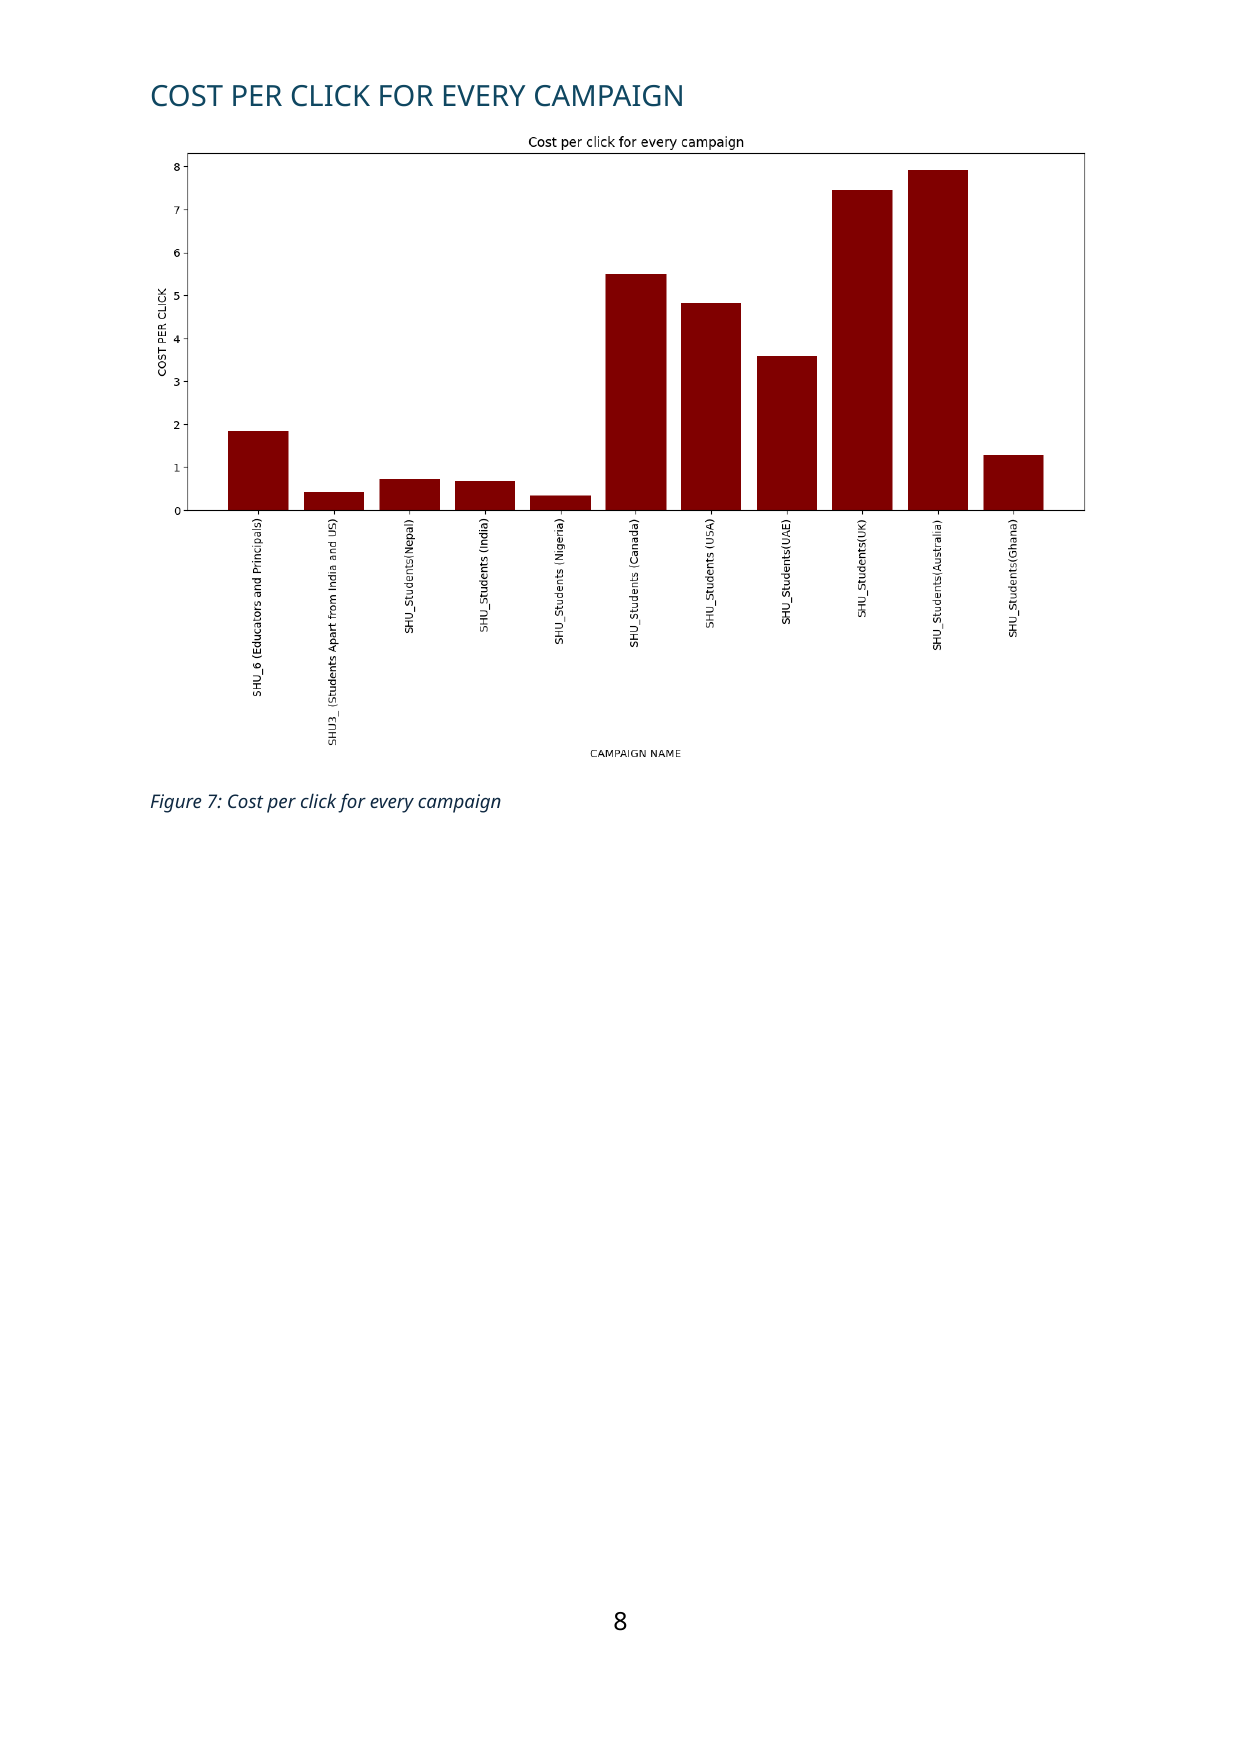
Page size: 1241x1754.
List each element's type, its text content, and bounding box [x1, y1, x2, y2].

subtitle COST PER CLICK FOR EVERY CAMPAIGN [150, 75, 1090, 115]
text Figure 7: Cost per click for every campaign [150, 788, 1090, 813]
